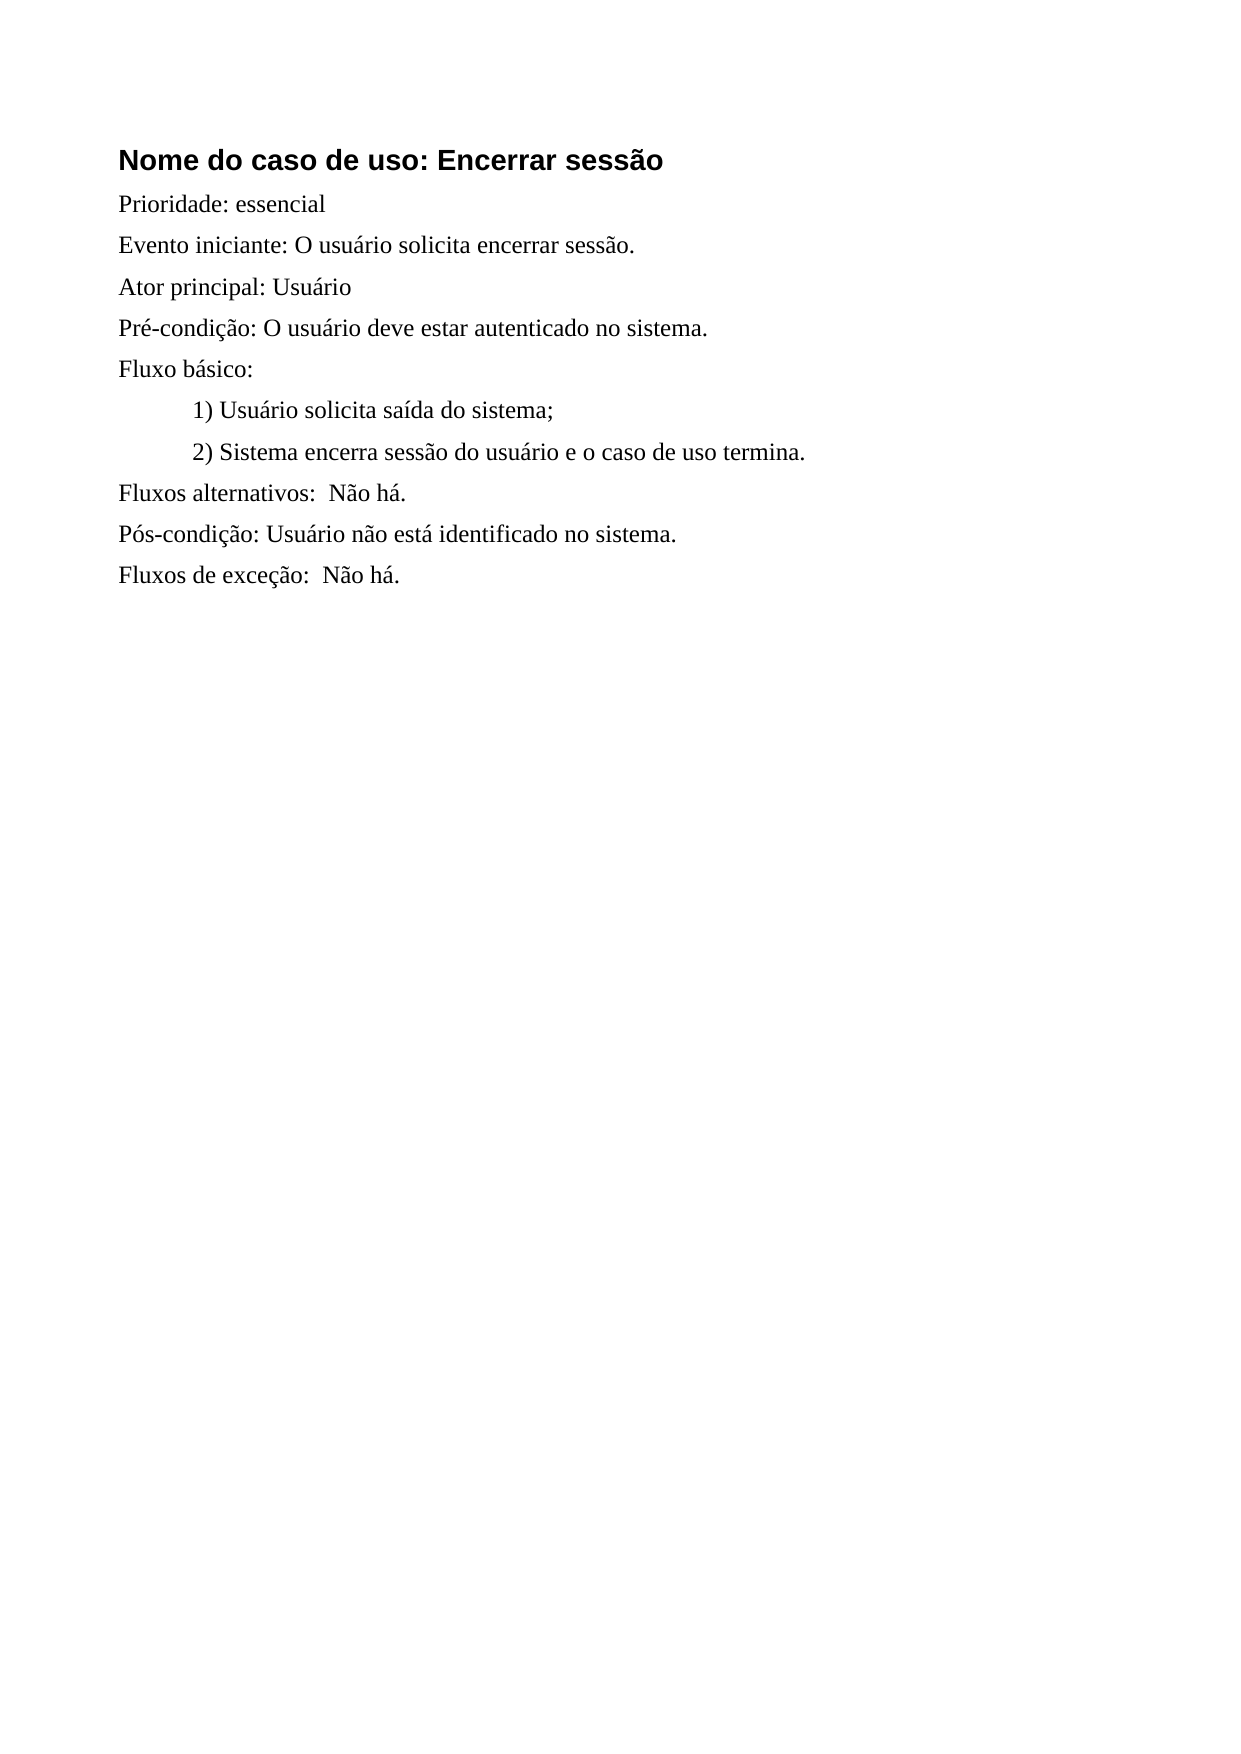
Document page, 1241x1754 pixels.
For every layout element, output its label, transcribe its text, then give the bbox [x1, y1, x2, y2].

text Ator principal: Usuário [118, 272, 1122, 300]
text Fluxos alternativos: Não há. [118, 478, 1122, 507]
text Fluxos de exceção: Não há. [118, 560, 1122, 589]
text Pré-condição: O usuário deve estar autenticado no sistema. [118, 313, 1122, 342]
text Prioridade: essencial [118, 189, 1122, 218]
subtitle Nome do caso de uso: Encerrar sessão [118, 143, 1122, 177]
text Pós-condição: Usuário não está identificado no sistema. [118, 519, 1122, 548]
text Fluxo básico: [118, 354, 1122, 383]
text 2) Sistema encerra sessão do usuário e o caso de uso termina. [118, 437, 1122, 465]
text Evento iniciante: O usuário solicita encerrar sessão. [118, 230, 1122, 259]
text 1) Usuário solicita saída do sistema; [118, 395, 1122, 424]
